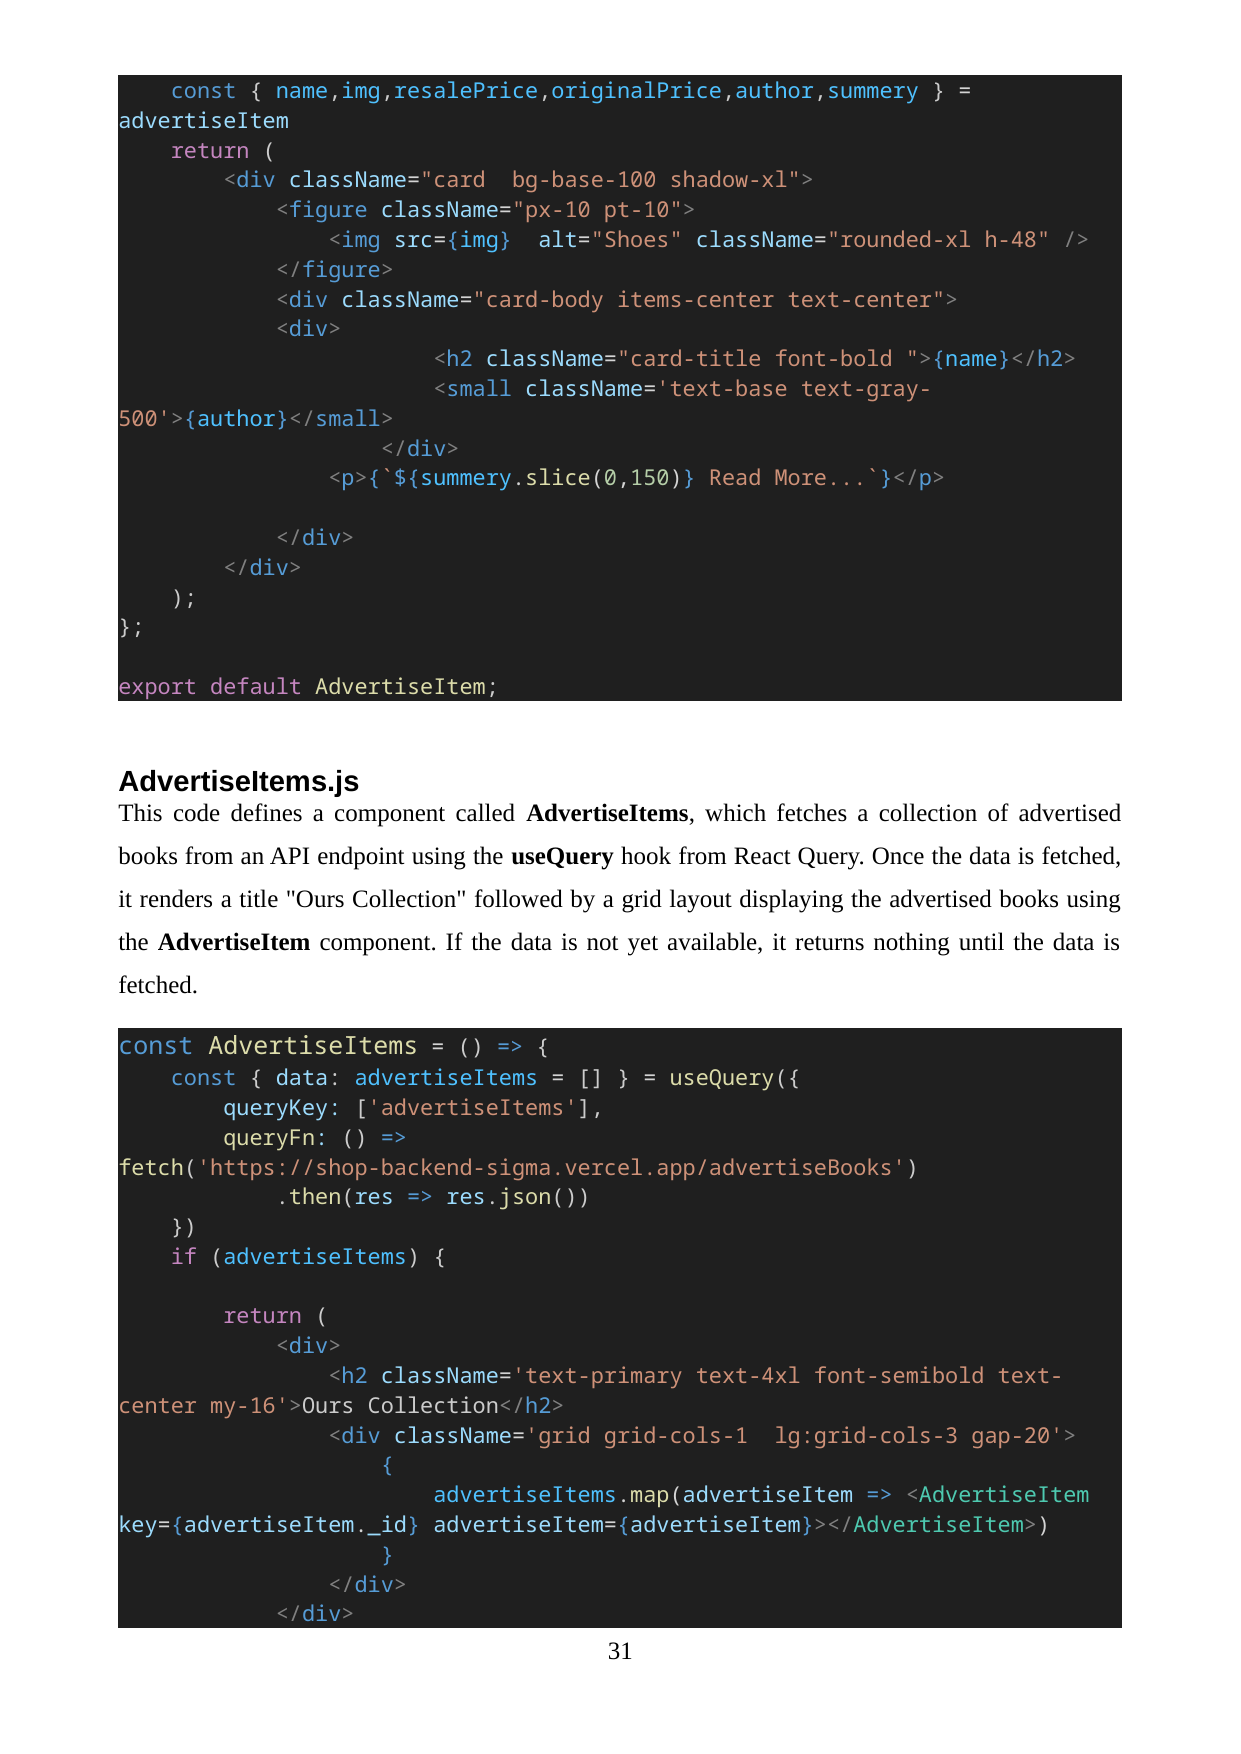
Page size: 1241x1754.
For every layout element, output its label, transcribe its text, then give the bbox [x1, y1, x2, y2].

text }; [118, 611, 1122, 641]
subtitle AdvertiseItems.js [118, 764, 1122, 798]
text <div> [118, 1330, 1122, 1360]
text <div className="card-body items-center text-center"> [118, 283, 1122, 313]
text </div> [118, 1598, 1122, 1628]
text export default AdvertiseItem; [118, 671, 1122, 701]
text <h2 className='text-primary text-4xl font-semibold text-center my-16'>Ours Collection</h2> [118, 1360, 1122, 1419]
text </div> [118, 522, 1122, 552]
text }) [118, 1211, 1122, 1241]
text <div> [118, 313, 1122, 343]
text if (advertiseItems) { [118, 1241, 1122, 1271]
text <small className='text-base text-gray-500'>{author}</small> [118, 373, 1122, 432]
text <p>{`${summery.slice(0,150)} Read More...`}</p> [118, 462, 1122, 492]
text </div> [118, 1568, 1122, 1598]
text return ( [118, 1300, 1122, 1330]
text <img src={img} alt="Shoes" className="rounded-xl h-48" /> [118, 224, 1122, 254]
text ); [118, 581, 1122, 611]
text } [118, 1539, 1122, 1568]
text <figure className="px-10 pt-10"> [118, 194, 1122, 224]
text queryFn: () => fetch('https://shop-backend-sigma.vercel.app/advertiseBooks') [118, 1122, 1122, 1181]
text advertiseItems.map(advertiseItem => <AdvertiseItem key={advertiseItem._id} advertiseItem={advertiseItem}></AdvertiseItem>) [118, 1479, 1122, 1539]
text const { name,img,resalePrice,originalPrice,author,summery } = advertiseItem [118, 75, 1122, 134]
text </div> [118, 552, 1122, 581]
text </div> [118, 432, 1122, 462]
text return ( [118, 134, 1122, 164]
text This code defines a component called AdvertiseItems, which fetches a collection of advertised books from an API endpoint using the useQuery hook from React Query. Once the data is fetched, it renders a title "Ours Collection" followed by a grid layout displaying the advertised books using the AdvertiseItem component. If the data is not yet available, it returns nothing until the data is fetched. [118, 798, 1122, 999]
text .then(res => res.json()) [118, 1181, 1122, 1211]
text <div className="card bg-base-100 shadow-xl"> [118, 164, 1122, 194]
text <h2 className="card-title font-bold ">{name}</h2> [118, 343, 1122, 373]
text const { data: advertiseItems = [] } = useQuery({ [118, 1062, 1122, 1092]
text queryKey: ['advertiseItems'], [118, 1092, 1122, 1122]
text { [118, 1449, 1122, 1479]
text <div className='grid grid-cols-1 lg:grid-cols-3 gap-20'> [118, 1419, 1122, 1449]
text const AdvertiseItems = () => { [118, 1028, 1122, 1062]
text </figure> [118, 254, 1122, 283]
